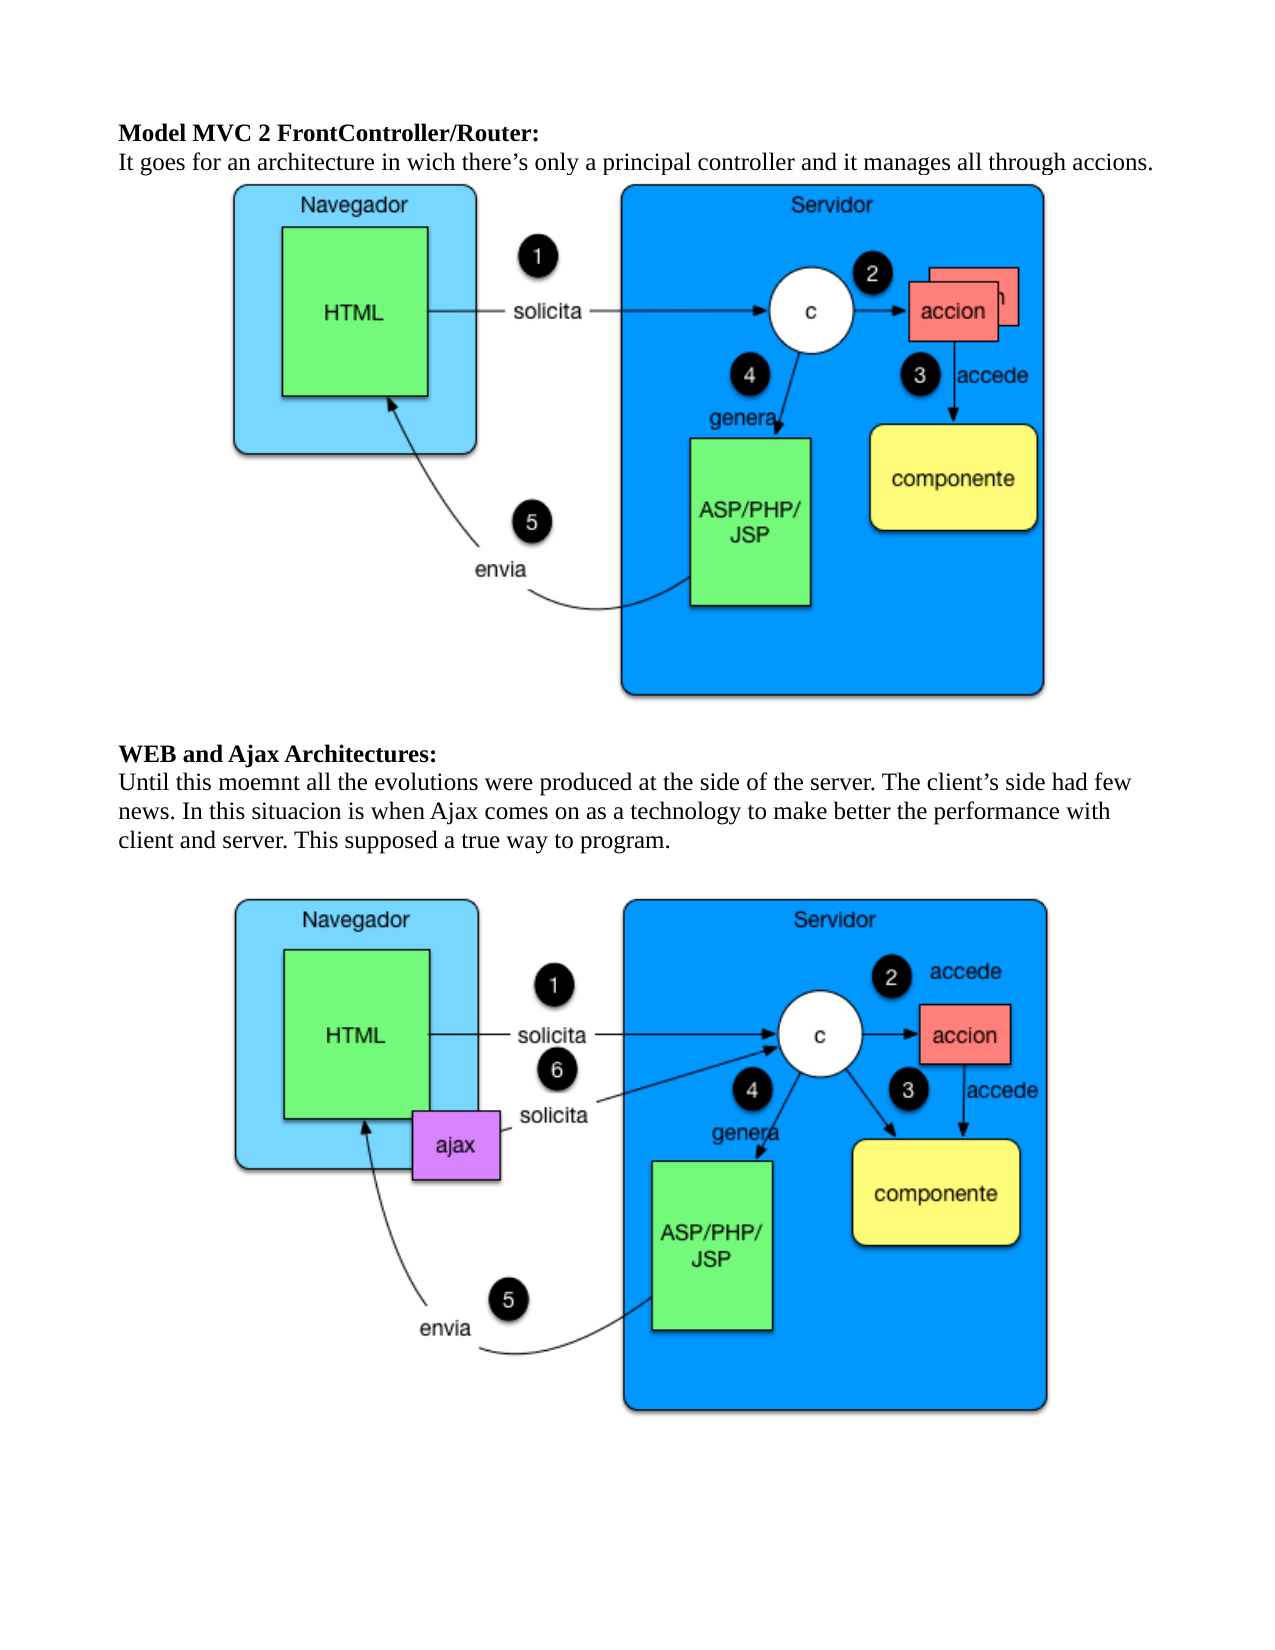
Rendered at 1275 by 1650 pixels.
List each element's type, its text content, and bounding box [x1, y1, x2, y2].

text Model MVC 2 FrontController/Router: [118, 118, 1157, 147]
picture [221, 175, 1054, 710]
text WEB and Ajax Architectures: [118, 739, 1157, 767]
picture [221, 882, 1054, 1422]
text It goes for an architecture in wich there’s only a principal controller and it manages all through accions. [118, 147, 1157, 176]
text Until this moemnt all the evolutions were produced at the side of the server. The client’s side had few news. In this situacion is when Ajax comes on as a technology to make better the performance with client and server. This supposed a true way to program. [118, 767, 1157, 854]
